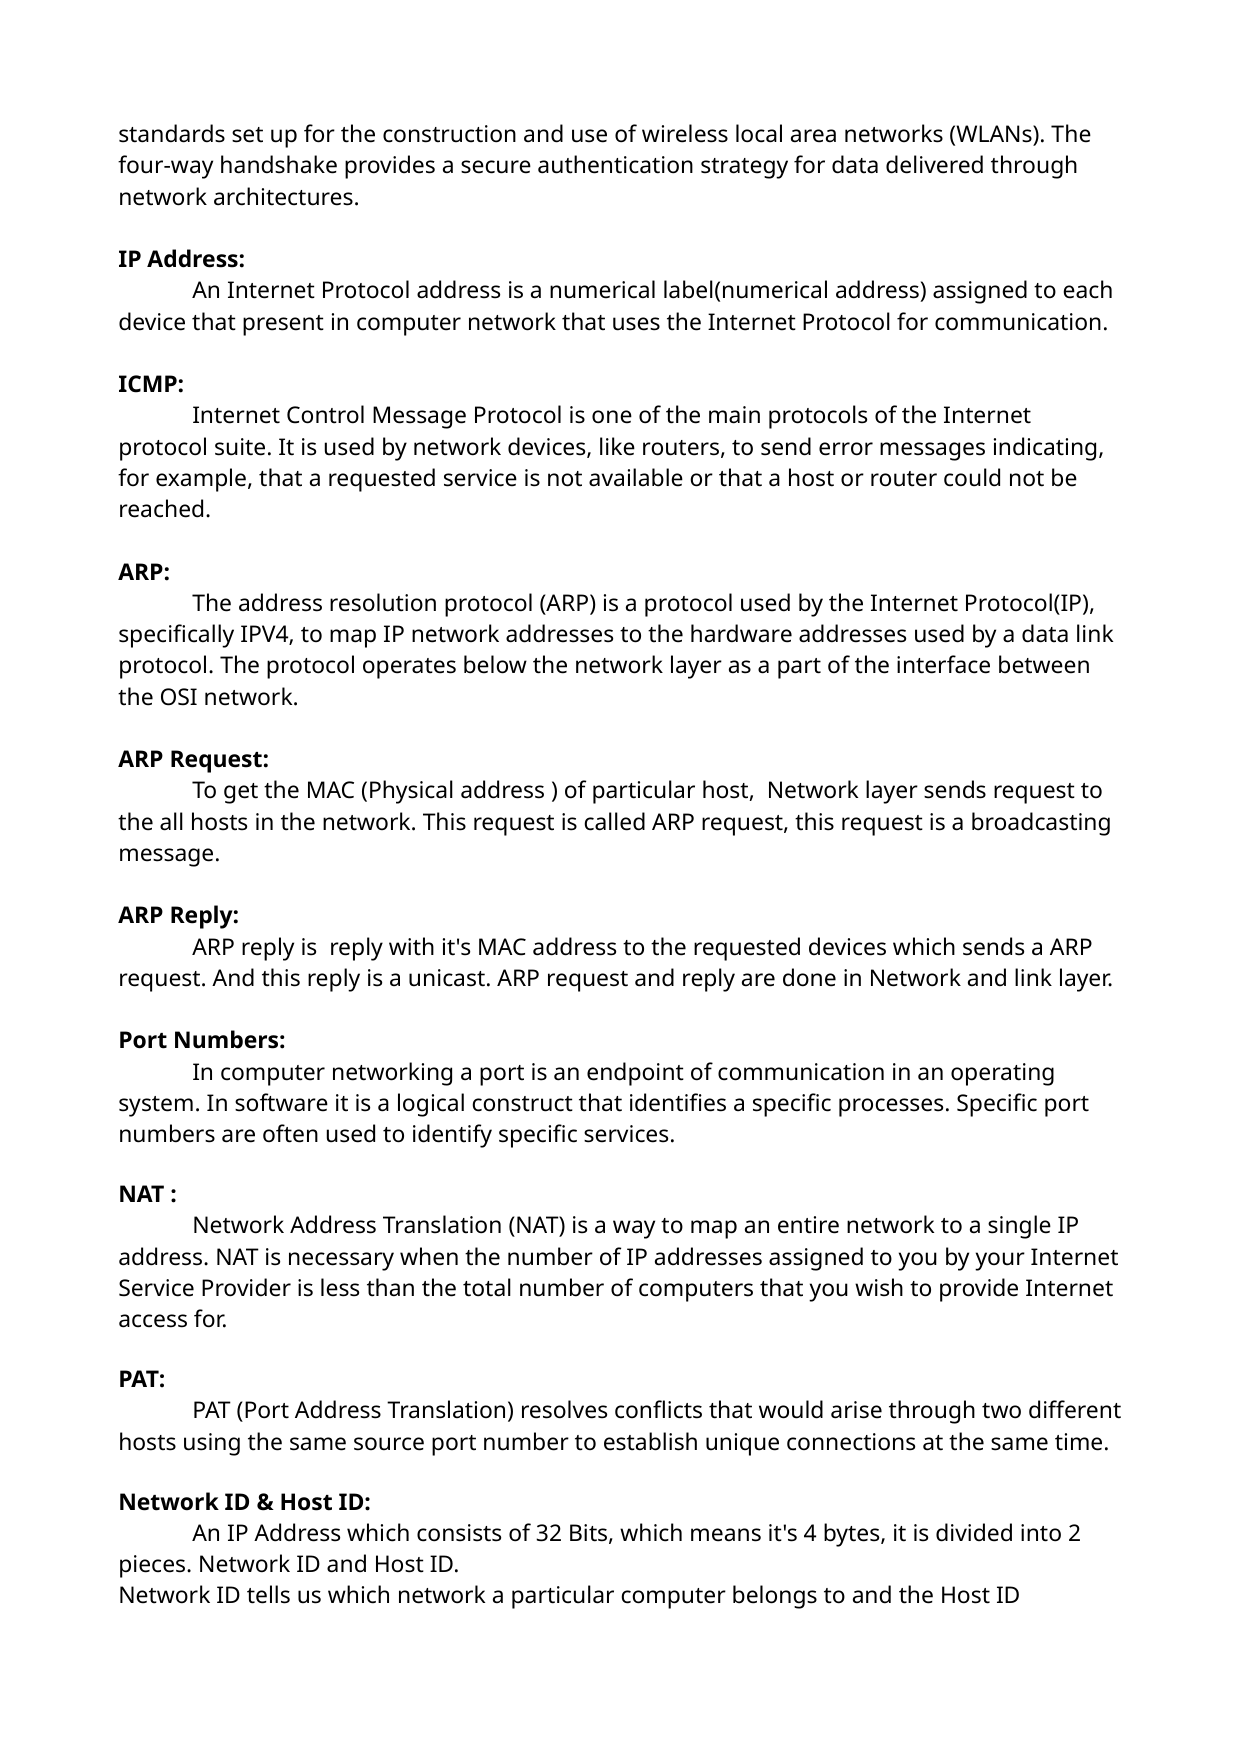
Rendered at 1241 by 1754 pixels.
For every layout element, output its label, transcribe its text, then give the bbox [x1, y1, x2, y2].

text ARP: [118, 556, 1122, 587]
text In computer networking a port is an endpoint of communication in an operating system. In software it is a logical construct that identifies a specific processes. Specific port numbers are often used to identify specific services. [118, 1056, 1122, 1149]
text Internet Control Message Protocol is one of the main protocols of the Internet protocol suite. It is used by network devices, like routers, to send error messages indicating, for example, that a requested service is not available or that a host or router could not be reached. [118, 399, 1122, 524]
text standards set up for the construction and use of wireless local area networks (WLANs). The four-way handshake provides a secure authentication strategy for data delivered through network architectures. [118, 118, 1122, 212]
text An Internet Protocol address is a numerical label(numerical address) assigned to each device that present in computer network that uses the Internet Protocol for communication. [118, 274, 1122, 337]
text The address resolution protocol (ARP) is a protocol used by the Internet Protocol(IP), specifically IPV4, to map IP network addresses to the hardware addresses used by a data link protocol. The protocol operates below the network layer as a part of the interface between the OSI network. [118, 587, 1122, 712]
text ARP reply is reply with it's MAC address to the requested devices which sends a ARP request. And this reply is a unicast. ARP request and reply are done in Network and link layer. [118, 931, 1122, 993]
text Network ID tells us which network a particular computer belongs to and the Host ID [118, 1579, 1122, 1611]
text To get the MAC (Physical address ) of particular host, Network layer sends request to the all hosts in the network. This request is called ARP request, this request is a broadcasting message. [118, 774, 1122, 868]
text PAT: [118, 1363, 1122, 1394]
text IP Address: [118, 243, 1122, 274]
text Network ID & Host ID: [118, 1486, 1122, 1517]
text NAT : [118, 1178, 1122, 1209]
text ARP Request: [118, 743, 1122, 774]
text Network Address Translation (NAT) is a way to map an entire network to a single IP address. NAT is necessary when the number of IP addresses assigned to you by your Internet Service Provider is less than the total number of computers that you wish to provide Internet access for. [118, 1209, 1122, 1334]
text An IP Address which consists of 32 Bits, which means it's 4 bytes, it is divided into 2 pieces. Network ID and Host ID. [118, 1517, 1122, 1579]
text ARP Reply: [118, 899, 1122, 931]
text ICMP: [118, 368, 1122, 399]
text Port Numbers: [118, 1024, 1122, 1056]
text PAT (Port Address Translation) resolves conflicts that would arise through two different hosts using the same source port number to establish unique connections at the same time. [118, 1394, 1122, 1457]
